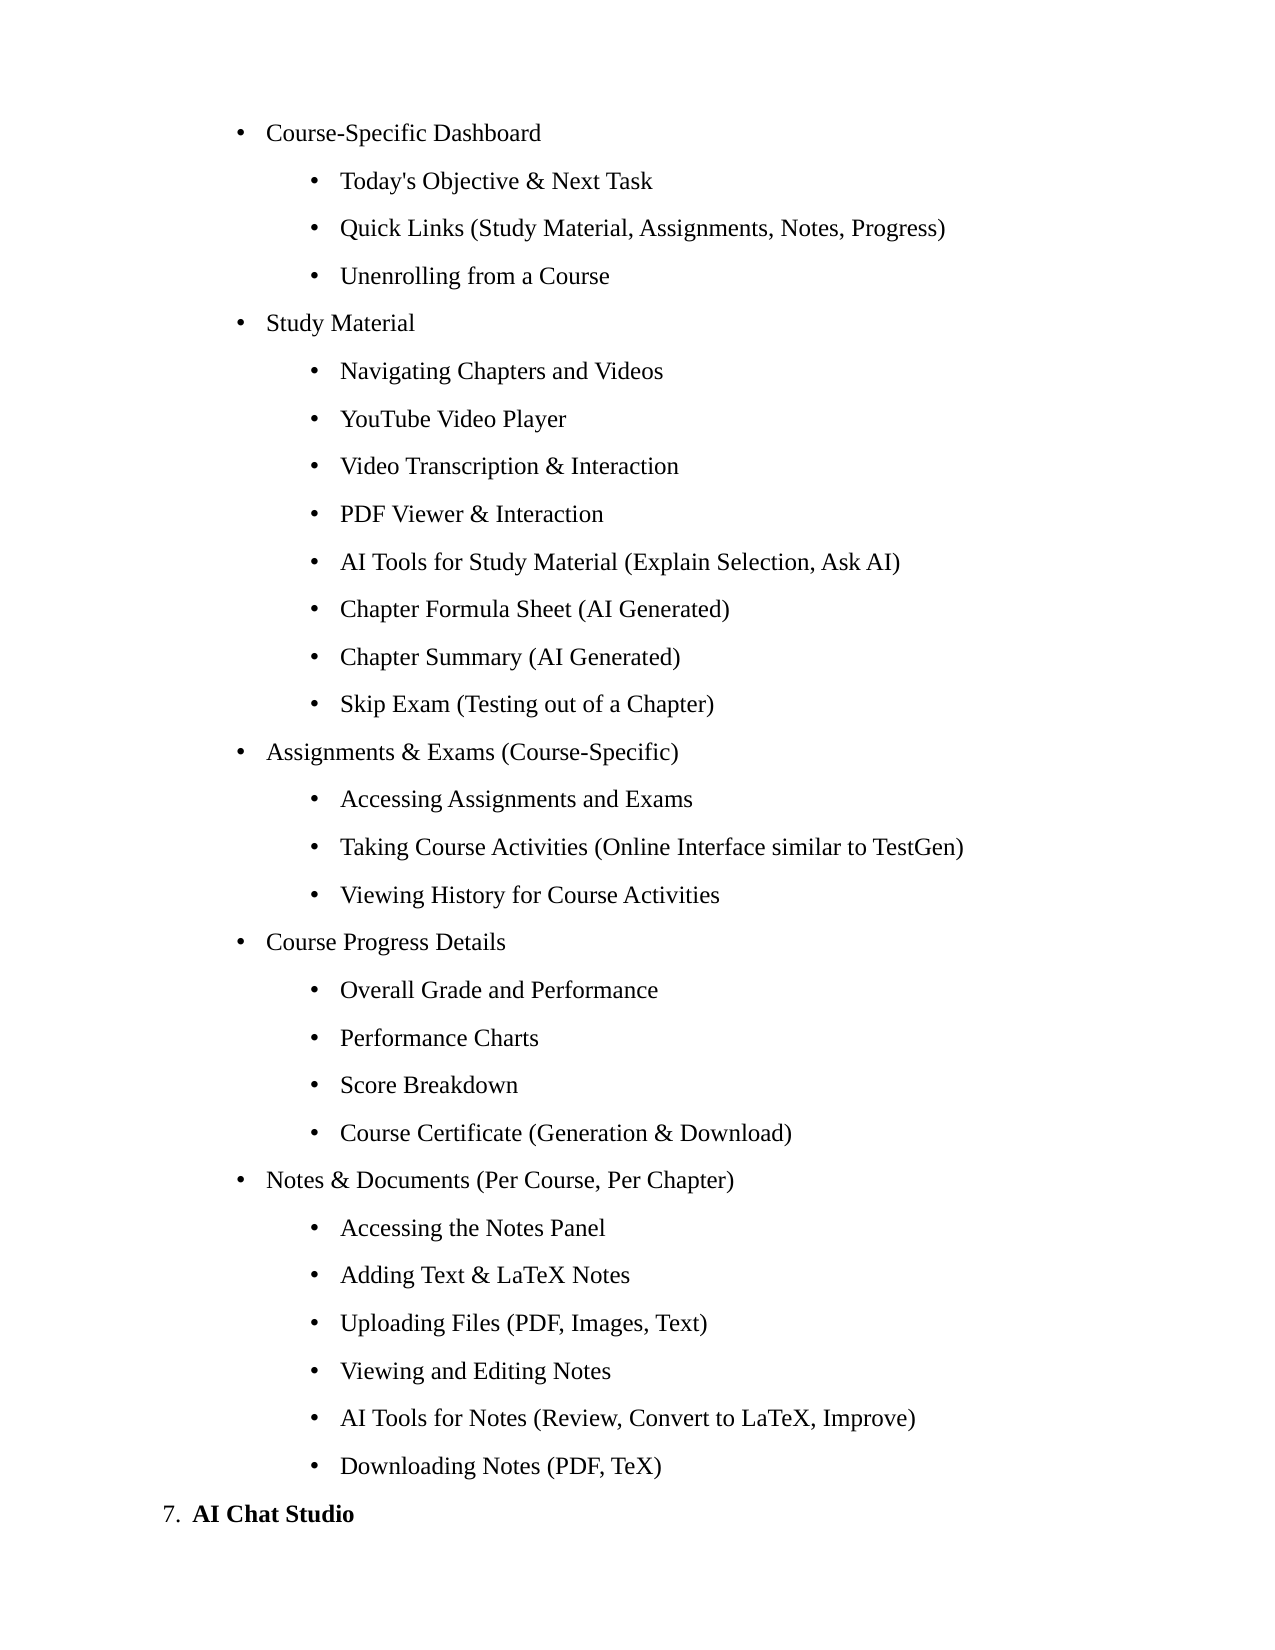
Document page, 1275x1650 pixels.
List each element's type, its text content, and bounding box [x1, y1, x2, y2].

list AI Tools for Notes (Review, Convert to LaTeX, Improve) [310, 1403, 1157, 1432]
list Study Material [236, 308, 1157, 337]
list Taking Course Activities (Online Interface similar to TestGen) [310, 832, 1157, 861]
list Course Progress Details [236, 927, 1157, 956]
list Video Transcription & Interaction [310, 451, 1157, 480]
list PDF Viewer & Interaction [310, 499, 1157, 528]
list Chapter Formula Sheet (AI Generated) [310, 594, 1157, 623]
list AI Chat Studio [162, 1499, 1157, 1527]
list Assignments & Exams (Course-Specific) [236, 737, 1157, 766]
list Course Certificate (Generation & Download) [310, 1118, 1157, 1147]
list Accessing the Notes Panel [310, 1213, 1157, 1242]
list Score Breakdown [310, 1070, 1157, 1099]
list Quick Links (Study Material, Assignments, Notes, Progress) [310, 213, 1157, 242]
list Uploading Files (PDF, Images, Text) [310, 1308, 1157, 1337]
list Course-Specific Dashboard [236, 118, 1157, 147]
list Viewing and Editing Notes [310, 1356, 1157, 1384]
list Performance Charts [310, 1023, 1157, 1051]
list Overall Grade and Performance [310, 975, 1157, 1004]
list Adding Text & LaTeX Notes [310, 1261, 1157, 1289]
list Navigating Chapters and Videos [310, 356, 1157, 385]
list Skip Exam (Testing out of a Chapter) [310, 689, 1157, 718]
list Today's Objective & Next Task [310, 166, 1157, 194]
list Downloading Notes (PDF, TeX) [310, 1451, 1157, 1480]
list AI Tools for Study Material (Explain Selection, Ask AI) [310, 547, 1157, 575]
list Chapter Summary (AI Generated) [310, 642, 1157, 671]
list Notes & Documents (Per Course, Per Chapter) [236, 1165, 1157, 1194]
list YouTube Video Player [310, 404, 1157, 432]
list Accessing Assignments and Exams [310, 784, 1157, 813]
list Unenrolling from a Course [310, 261, 1157, 290]
list Viewing History for Course Activities [310, 880, 1157, 908]
